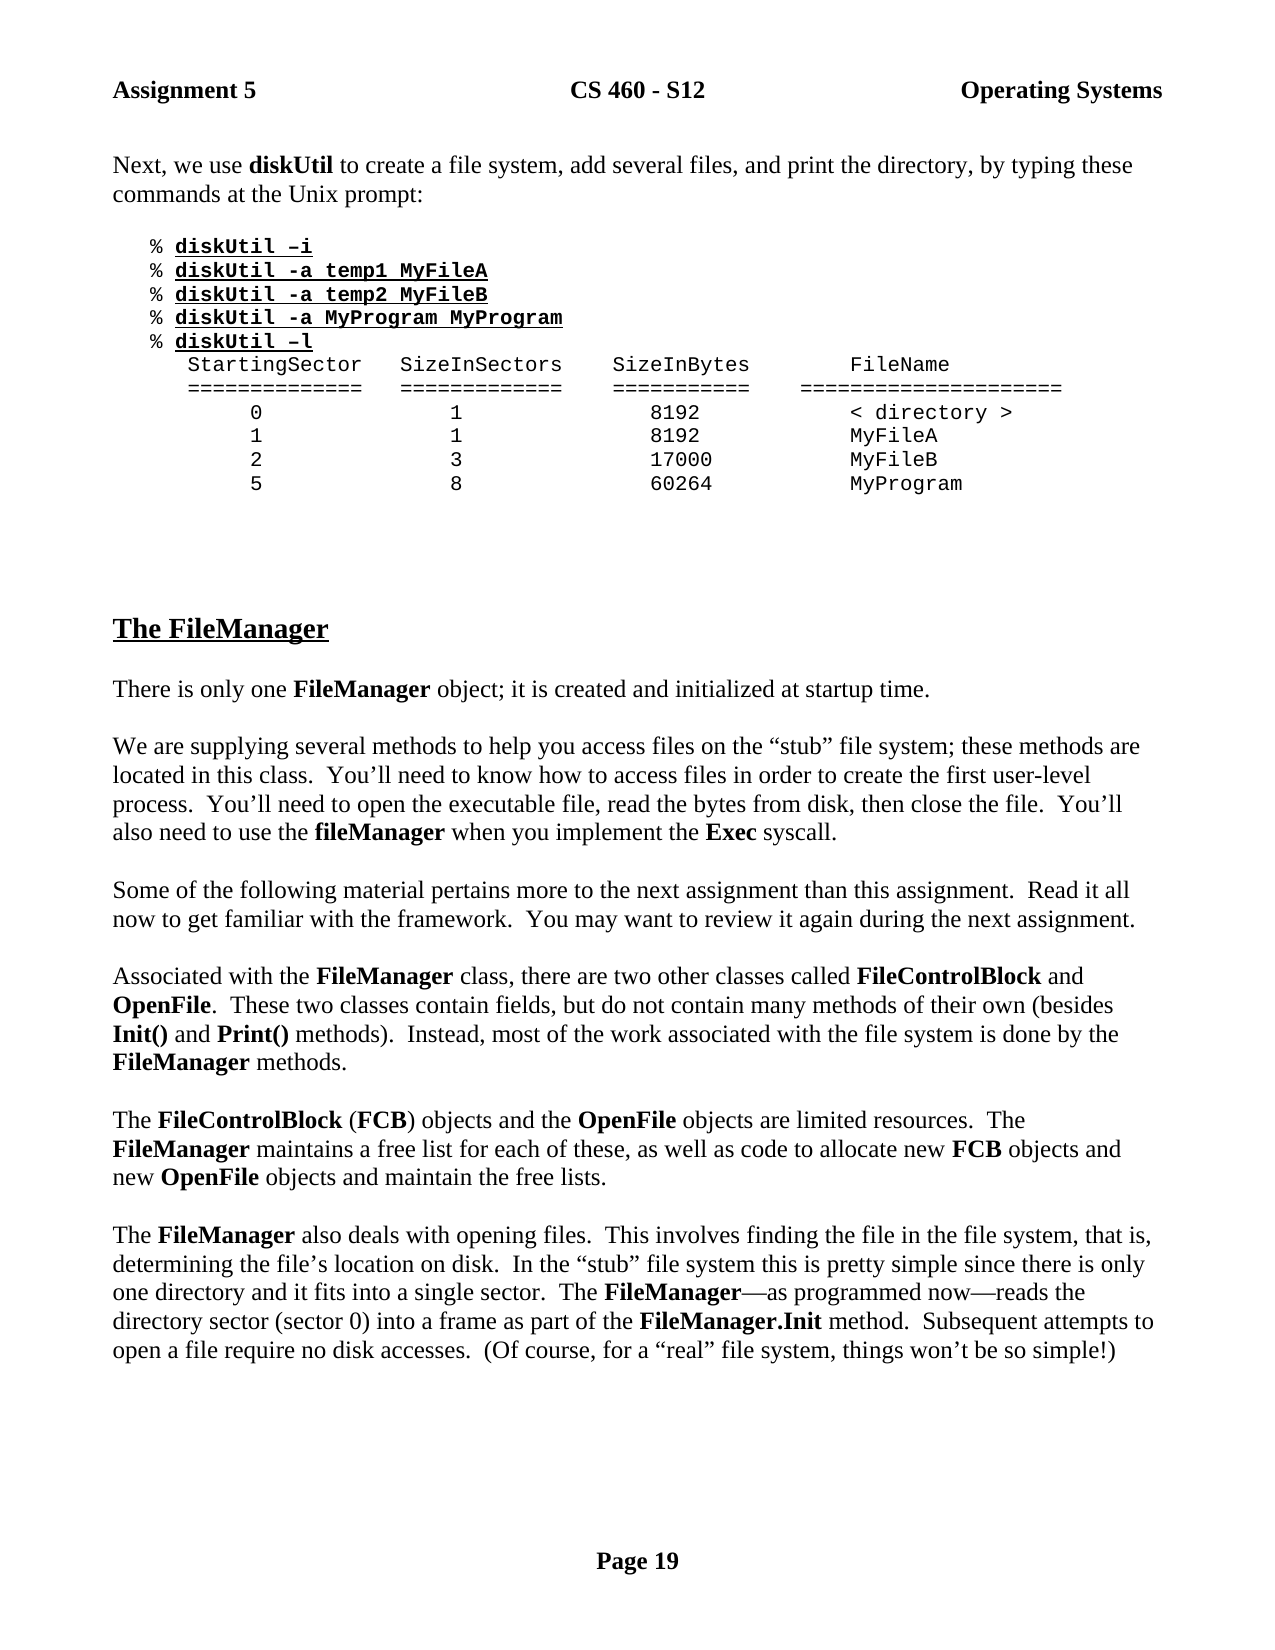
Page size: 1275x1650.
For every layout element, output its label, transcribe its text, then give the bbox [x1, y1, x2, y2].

text % diskUtil -a temp1 MyFileA [150, 260, 1162, 283]
text 1 1 8192 MyFileA [150, 425, 1162, 449]
text % diskUtil -a temp2 MyFileB [150, 283, 1162, 307]
text % diskUtil –l [150, 331, 1162, 354]
text ============== ============= =========== ===================== [150, 378, 1162, 402]
text Associated with the FileManager class, there are two other classes called FileControlBlock and OpenFile. These two classes contain fields, but do not contain many methods of their own (besides Init() and Print() methods). Instead, most of the work associated with the file system is done by the FileManager methods. [112, 961, 1162, 1076]
text The FileManager also deals with opening files. This involves finding the file in the file system, that is, determining the file’s location on disk. In the “stub” file system this is pretty simple since there is only one directory and it fits into a single sector. The FileManager—as programmed now—reads the directory sector (sector 0) into a frame as part of the FileManager.Init method. Subsequent attempts to open a file require no disk accesses. (Of course, for a “real” file system, things won’t be so simple!) [112, 1220, 1162, 1364]
text % diskUtil -a MyProgram MyProgram [150, 307, 1162, 331]
text Next, we use diskUtil to create a file system, add several files, and print the directory, by typing these commands at the Unix prompt: [112, 150, 1162, 207]
subtitle The FileManager [112, 611, 1162, 645]
text There is only one FileManager object; it is created and initialized at startup time. [112, 674, 1162, 702]
text 0 1 8192 < directory > [150, 402, 1162, 425]
text 5 8 60264 MyProgram [150, 473, 1162, 496]
text StartingSector SizeInSectors SizeInBytes FileName [150, 354, 1162, 378]
text Some of the following material pertains more to the next assignment than this assignment. Read it all now to get familiar with the framework. You may want to review it again during the next assignment. [112, 875, 1162, 932]
text 2 3 17000 MyFileB [150, 449, 1162, 473]
text The FileControlBlock (FCB) objects and the OpenFile objects are limited resources. The FileManager maintains a free list for each of these, as well as code to allocate new FCB objects and new OpenFile objects and maintain the free lists. [112, 1105, 1162, 1191]
text % diskUtil –i [150, 236, 1162, 260]
text We are supplying several methods to help you access files on the “stub” file system; these methods are located in this class. You’ll need to know how to access files in order to create the first user-level process. You’ll need to open the executable file, read the bytes from disk, then close the file. You’ll also need to use the fileManager when you implement the Exec syscall. [112, 731, 1162, 846]
